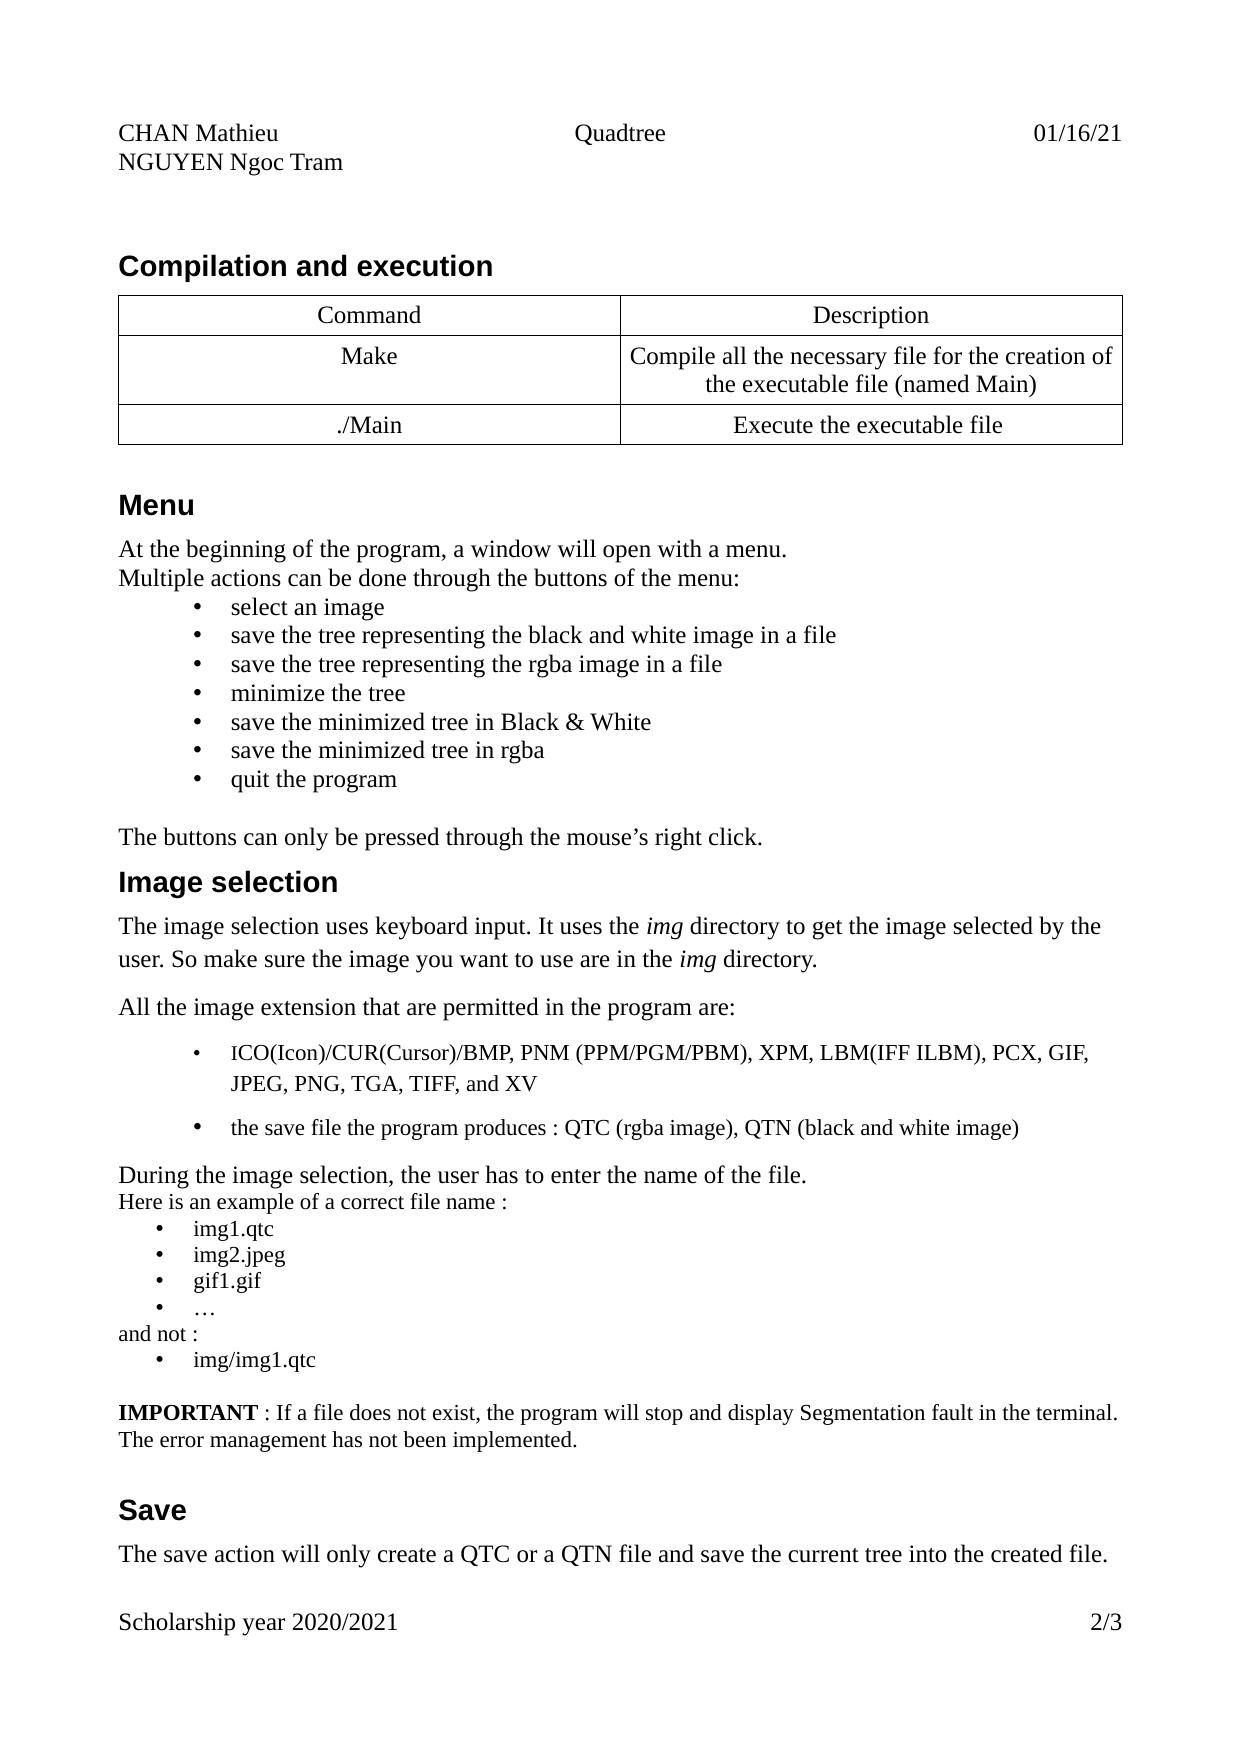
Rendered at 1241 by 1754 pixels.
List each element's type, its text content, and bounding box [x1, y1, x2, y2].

text The save action will only create a QTC or a QTN file and save the current tree into the created file. [118, 1539, 1122, 1568]
text The error management has not been implemented. [118, 1426, 1122, 1452]
text The image selection uses keyboard input. It uses the img directory to get the image selected by the user. So make sure the image you want to use are in the img directory. [118, 911, 1122, 973]
list ICO(Icon)/CUR(Cursor)/BMP, PNM (PPM/PGM/PBM), XPM, LBM(IFF ILBM), PCX, GIF, JPEG, PNG, TGA, TIFF, and XV [193, 1039, 1122, 1096]
subtitle Menu [118, 488, 1122, 522]
table_cell Compile all the necessary file for the creation of the executable file (named Main) [621, 336, 1122, 404]
text The buttons can only be pressed through the mouse’s right click. [118, 822, 1122, 850]
list save the minimized tree in rgba [193, 735, 1122, 764]
subtitle Compilation and execution [118, 248, 1122, 282]
list gif1.gif [156, 1267, 1122, 1294]
text During the image selection, the user has to enter the name of the file. [118, 1160, 1122, 1188]
list the save file the program produces : QTC (rgba image), QTN (black and white image) [193, 1114, 1122, 1141]
text and not : [118, 1320, 1122, 1347]
table_header Command [119, 296, 620, 335]
table_header Description [621, 296, 1122, 335]
text At the beginning of the program, a window will open with a menu. [118, 534, 1122, 563]
list img2.jpeg [156, 1241, 1122, 1267]
list img1.qtc [156, 1215, 1122, 1241]
subtitle Save [118, 1493, 1122, 1527]
subtitle Image selection [118, 865, 1122, 899]
list save the tree representing the black and white image in a file [193, 620, 1122, 649]
text IMPORTANT : If a file does not exist, the program will stop and display Segmentation fault in the terminal. [118, 1399, 1122, 1426]
table_cell Execute the executable file [621, 405, 1122, 444]
table_cell Make [119, 336, 620, 404]
text Here is an example of a correct file name : [118, 1188, 1122, 1215]
text All the image extension that are permitted in the program are: [118, 992, 1122, 1021]
list minimize the tree [193, 678, 1122, 707]
list save the tree representing the rgba image in a file [193, 649, 1122, 678]
list quit the program [193, 764, 1122, 793]
list … [156, 1294, 1122, 1320]
list img/img1.qtc [156, 1347, 1122, 1373]
list save the minimized tree in Black & White [193, 707, 1122, 735]
list select an image [193, 592, 1122, 620]
table_cell ./Main [119, 405, 620, 444]
text Multiple actions can be done through the buttons of the menu: [118, 563, 1122, 592]
